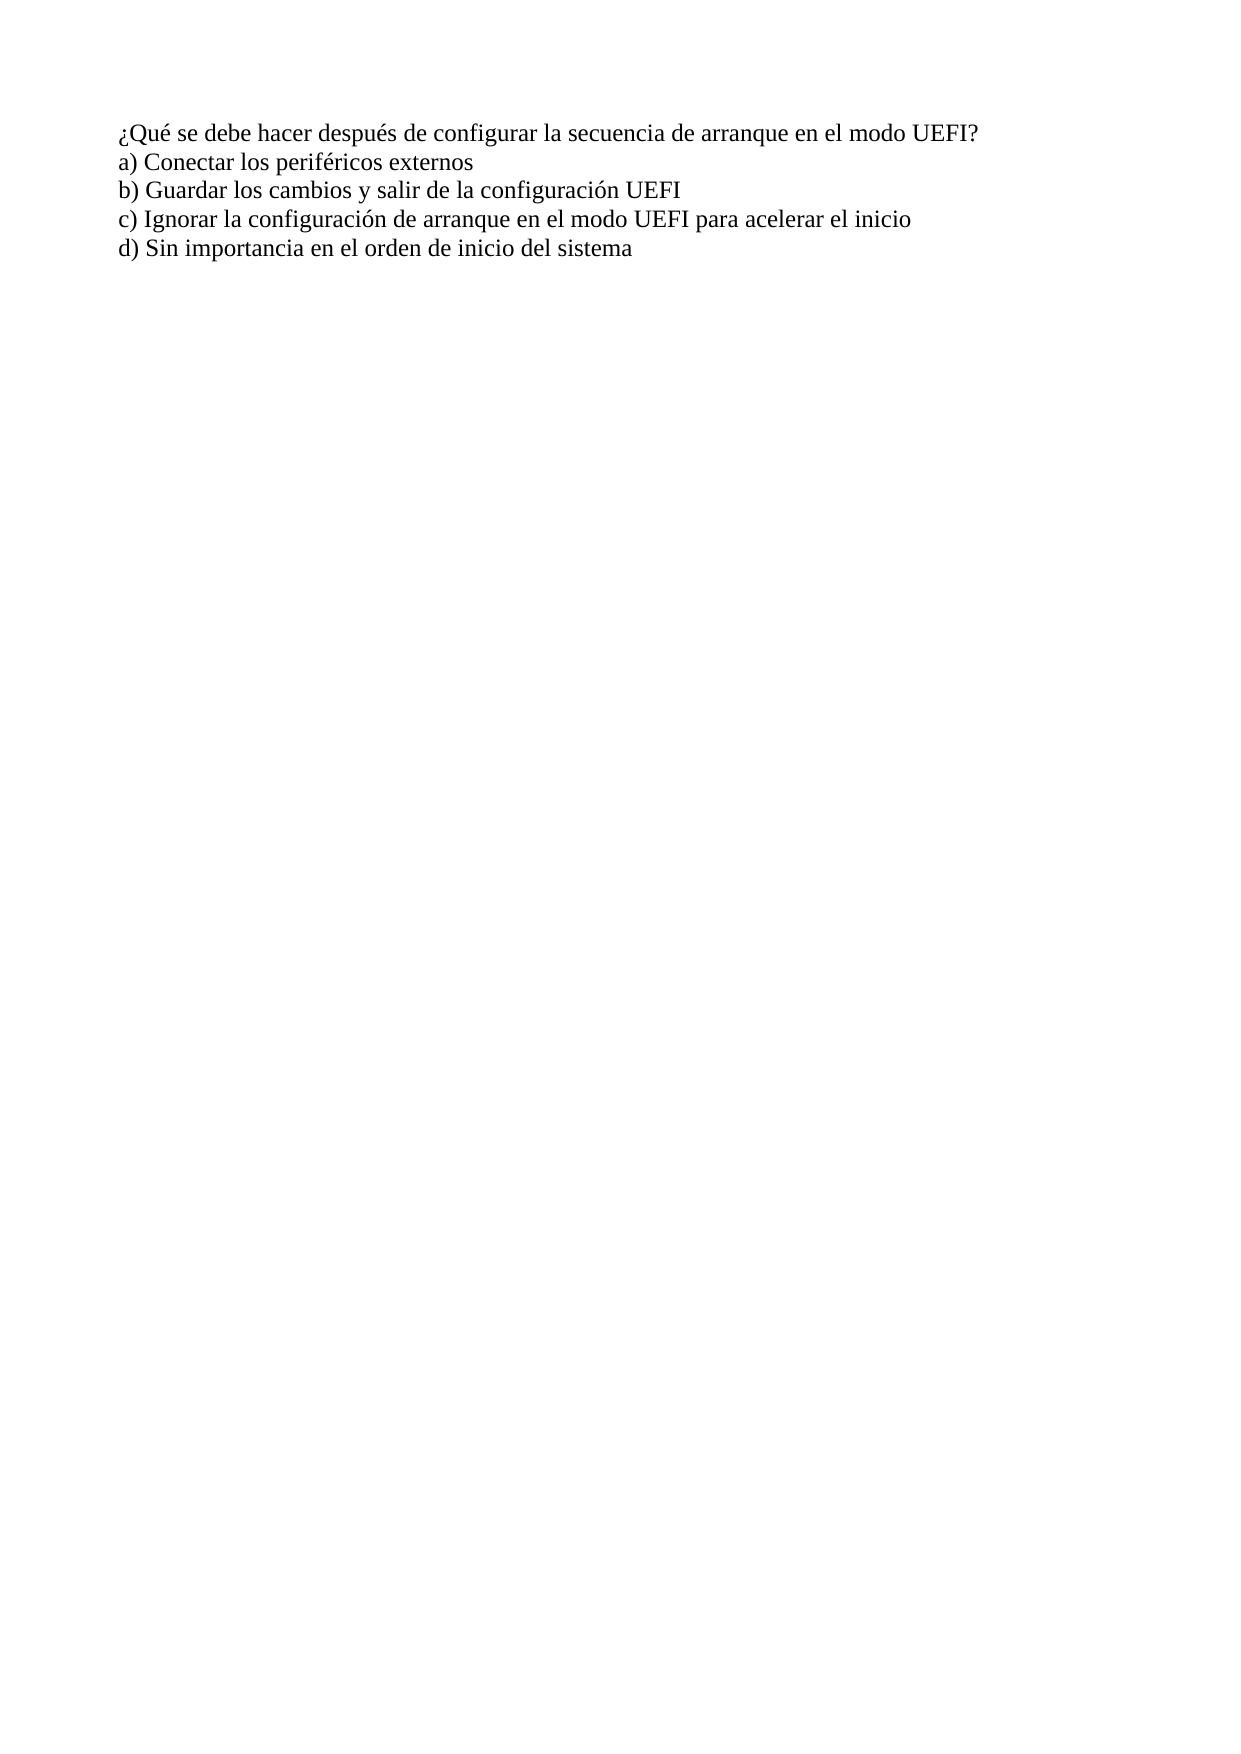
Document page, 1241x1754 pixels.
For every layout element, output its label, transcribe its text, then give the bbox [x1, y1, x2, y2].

text a) Conectar los periféricos externos [118, 147, 1122, 176]
text c) Ignorar la configuración de arranque en el modo UEFI para acelerar el inicio [118, 204, 1122, 233]
text d) Sin importancia en el orden de inicio del sistema [118, 233, 1122, 262]
text b) Guardar los cambios y salir de la configuración UEFI [118, 176, 1122, 204]
text ¿Qué se debe hacer después de configurar la secuencia de arranque en el modo UEFI? [118, 118, 1122, 147]
